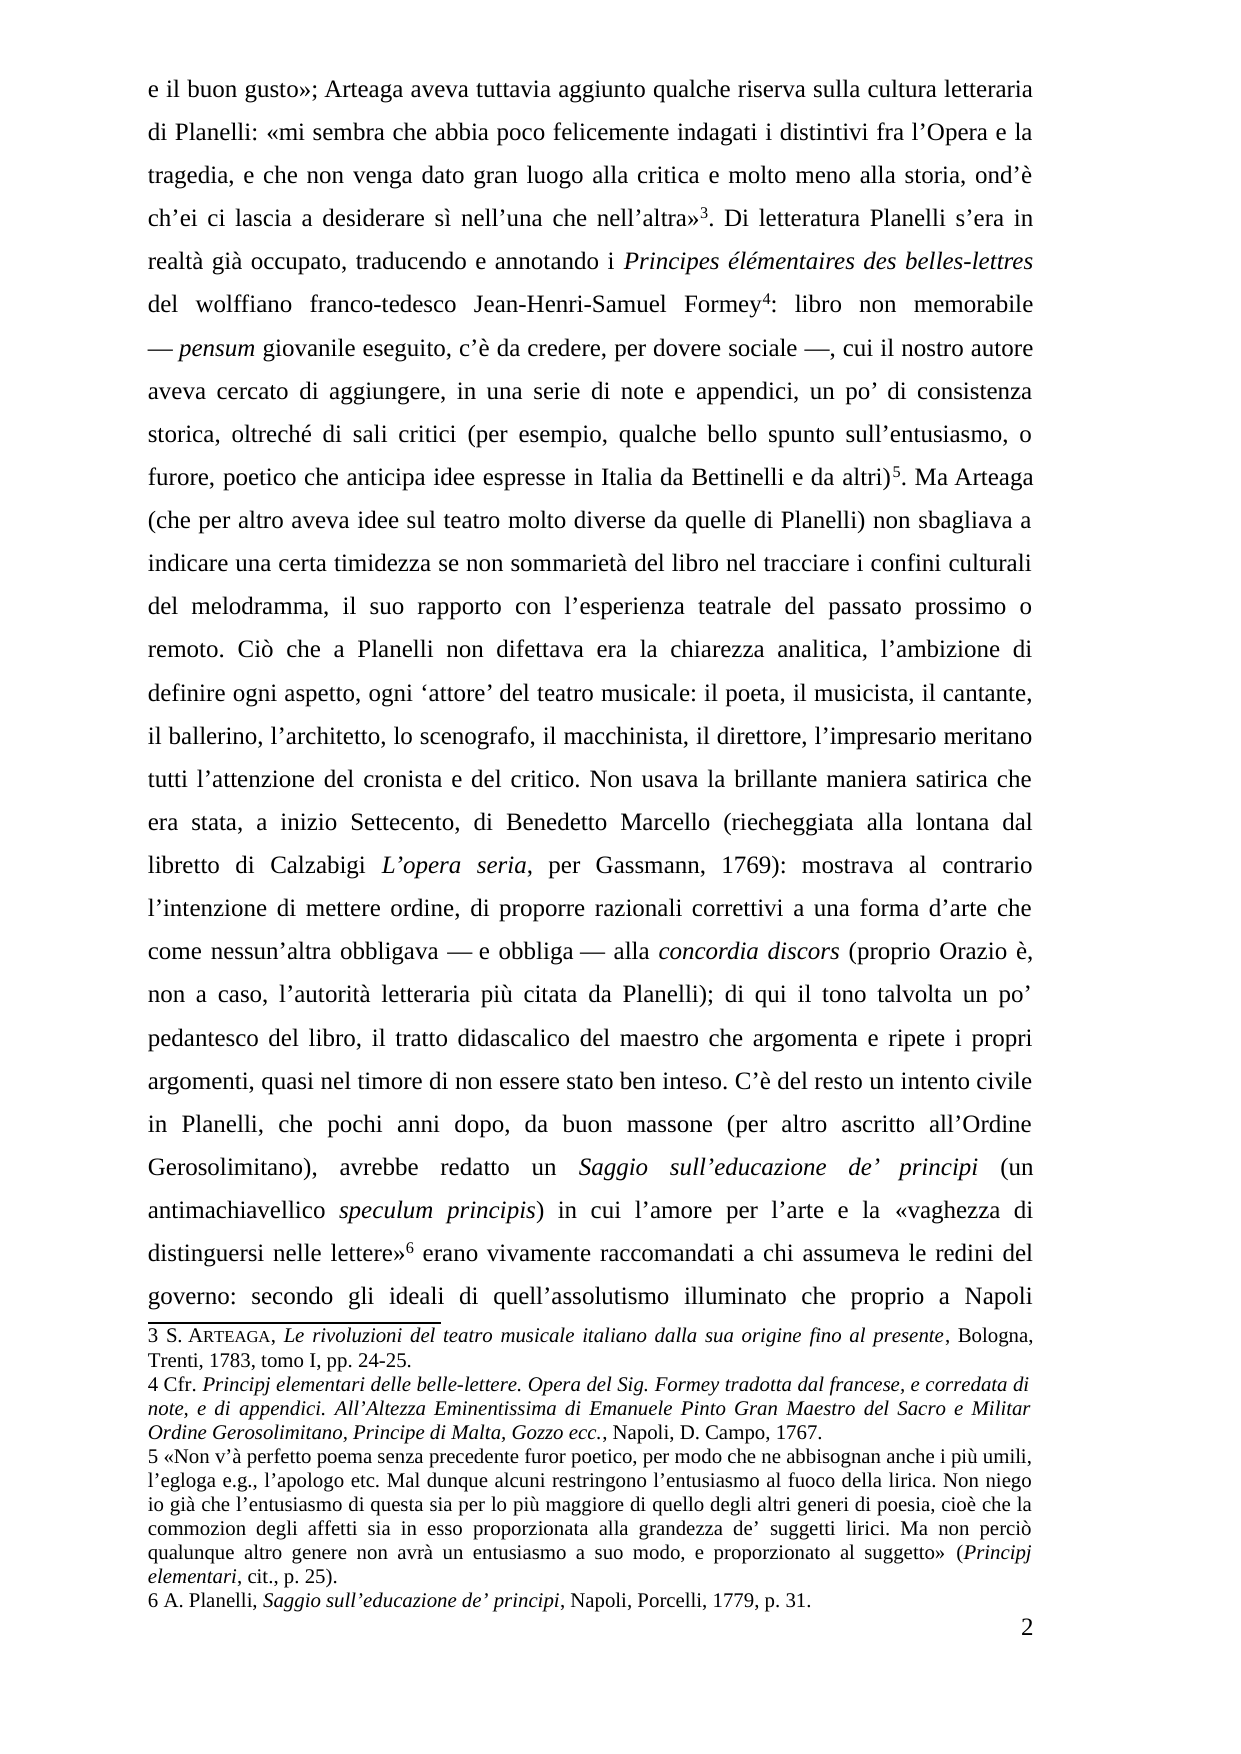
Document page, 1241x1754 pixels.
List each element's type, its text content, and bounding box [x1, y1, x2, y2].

text «Non v’à perfetto poema senza precedente furor poetico, per modo che ne abbisognan anche i più umili, l’egloga e.g., l’apologo etc. Mal dunque alcuni restringono l’entusiasmo al fuoco della lirica. Non niego io già che l’entusiasmo di questa sia per lo più maggiore di quello degli altri generi di poesia, cioè che la commozion degli affetti sia in esso proporzionata alla grandezza de’ suggetti lirici. Ma non perciò qualunque altro genere non avrà un entusiasmo a suo modo, e proporzionato al suggetto» (Principj elementari, cit., p. 25). [148, 1444, 1033, 1588]
text A. Planelli, Saggio sull’educazione de’ principi, Napoli, Porcelli, 1779, p. 31. [148, 1588, 1033, 1612]
text e il buon gusto»; Arteaga aveva tuttavia aggiunto qualche riserva sulla cultura letteraria di Planelli: «mi sembra che abbia poco felicemente indagati i distintivi fra l’Opera e la tragedia, e che non venga dato gran luogo alla critica e molto meno alla storia, ond’è ch’ei ci lascia a desiderare sì nell’una che nell’altra». Di letteratura Planelli s’era in realtà già occupato, traducendo e annotando i Principes élémentaires des belles-lettres del wolffiano franco-tedesco Jean-Henri-Samuel Formey: libro non memorabile — pensum giovanile eseguito, c’è da credere, per dovere sociale —, cui il nostro autore aveva cercato di aggiungere, in una serie di note e appendici, un po’ di consistenza storica, oltreché di sali critici (per esempio, qualche bello spunto sull’entusiasmo, o furore, poetico che anticipa idee espresse in Italia da Bettinelli e da altri). Ma Arteaga (che per altro aveva idee sul teatro molto diverse da quelle di Planelli) non sbagliava a indicare una certa timidezza se non sommarietà del libro nel tracciare i confini culturali del melodramma, il suo rapporto con l’esperienza teatrale del passato prossimo o remoto. Ciò che a Planelli non difettava era la chiarezza analitica, l’ambizione di definire ogni aspetto, ogni ‘attore’ del teatro musicale: il poeta, il musicista, il cantante, il ballerino, l’architetto, lo scenografo, il macchinista, il direttore, l’impresario meritano tutti l’attenzione del cronista e del critico. Non usava la brillante maniera satirica che era stata, a inizio Settecento, di Benedetto Marcello (riecheggiata alla lontana dal libretto di Calzabigi L’opera seria, per Gassmann, 1769): mostrava al contrario l’intenzione di mettere ordine, di proporre razionali correttivi a una forma d’arte che come nessun’altra obbligava — e obbliga — alla concordia discors (proprio Orazio è, non a caso, l’autorità letteraria più citata da Planelli); di qui il tono talvolta un po’ pedantesco del libro, il tratto didascalico del maestro che argomenta e ripete i propri argomenti, quasi nel timore di non essere stato ben inteso. C’è del resto un intento civile in Planelli, che pochi anni dopo, da buon massone (per altro ascritto all’Ordine Gerosolimitano), avrebbe redatto un Saggio sull’educazione de’ principi (un antimachiavellico speculum principis) in cui l’amore per l’arte e la «vaghezza di distinguersi nelle lettere» erano vivamente raccomandati a chi assumeva le redini del governo: secondo gli ideali di quell’assolutismo illuminato che proprio a Napoli [148, 74, 1033, 1310]
text Cfr. Principj elementari delle belle-lettere. Opera del Sig. Formey tradotta dal francese, e corredata di note, e di appendici. All’Altezza Eminentissima di Emanuele Pinto Gran Maestro del Sacro e Militar Ordine Gerosolimitano, Principe di Malta, Gozzo ecc., Napoli, D. Campo, 1767. [148, 1372, 1033, 1444]
text S. Arteaga, Le rivoluzioni del teatro musicale italiano dalla sua origine fino al presente, Bologna, Trenti, 1783, tomo I, pp. 24-25. [148, 1323, 1033, 1372]
